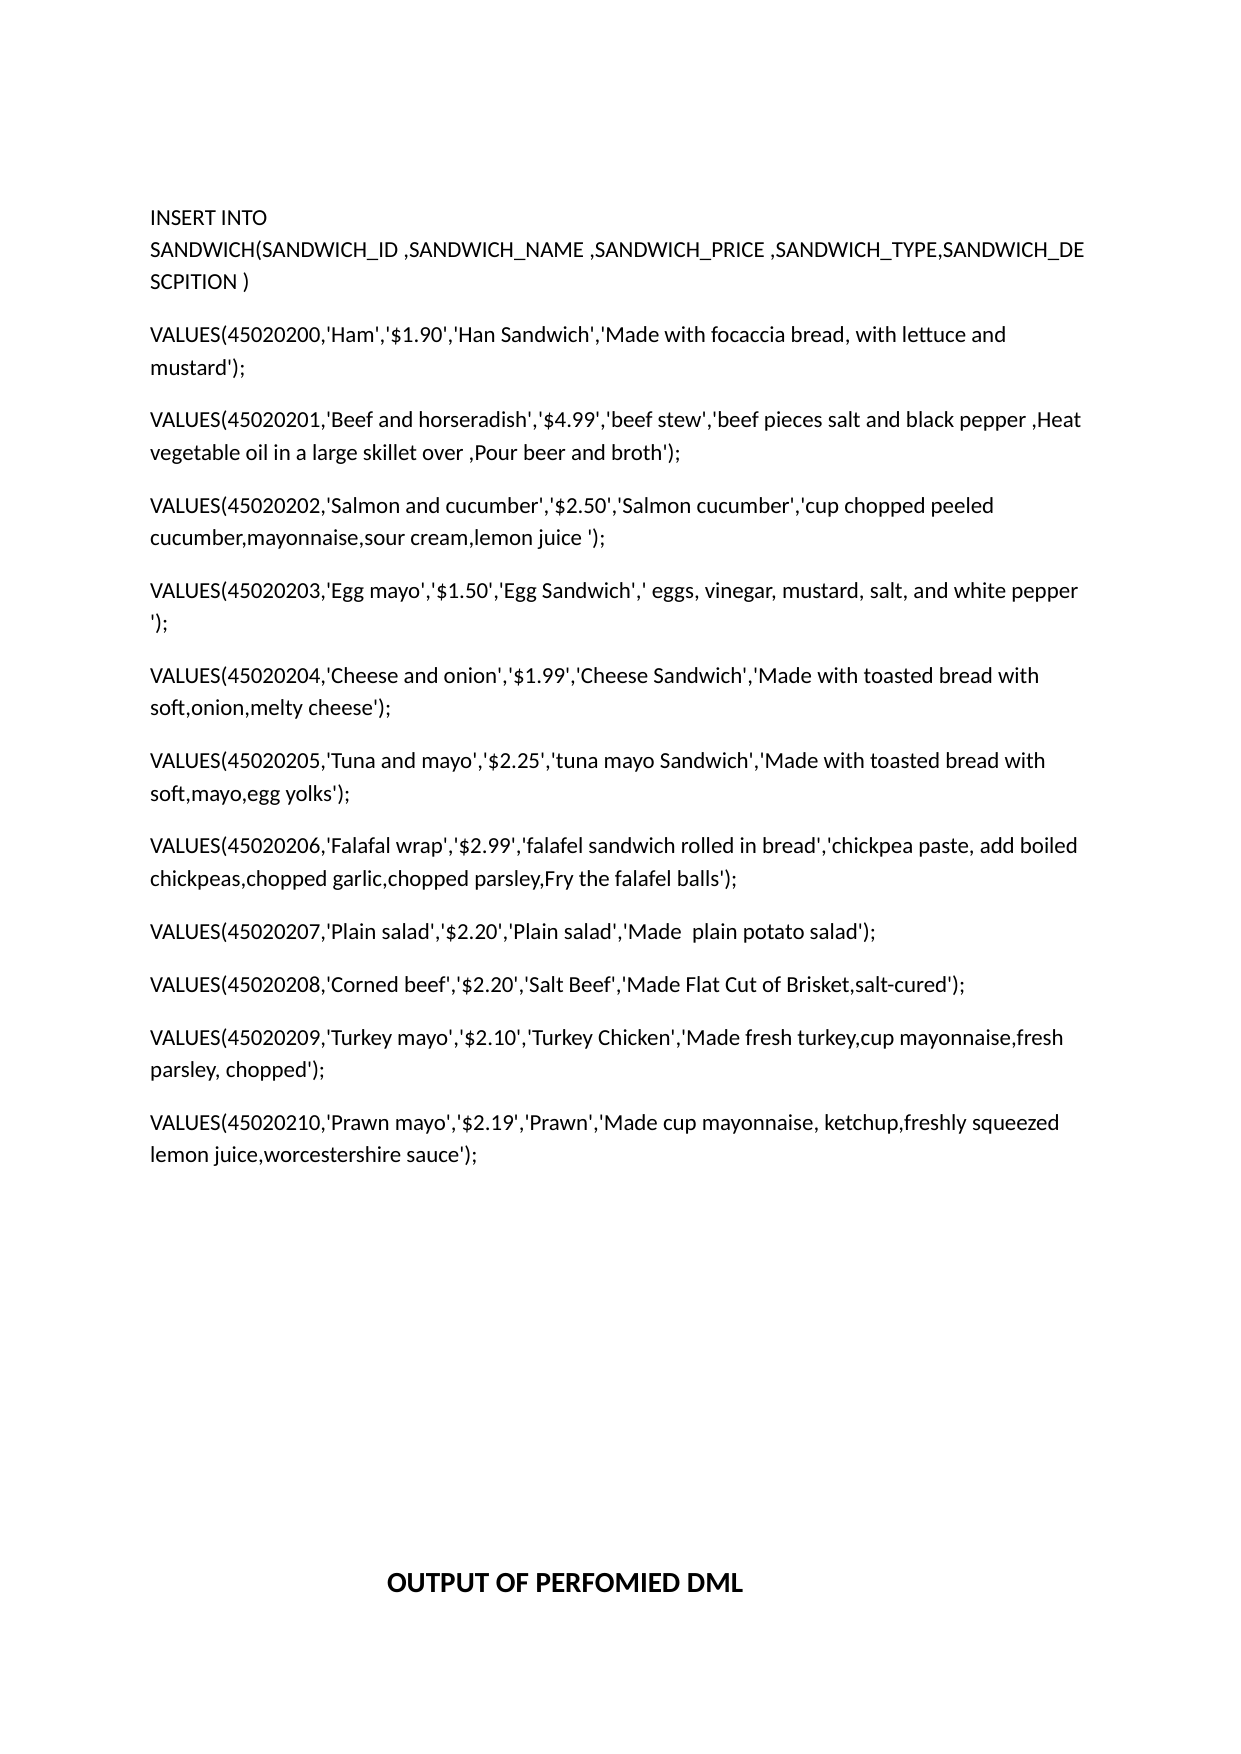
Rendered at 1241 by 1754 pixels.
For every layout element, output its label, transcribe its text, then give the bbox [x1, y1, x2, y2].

text VALUES(45020205,'Tuna and mayo','$2.25','tuna mayo Sandwich','Made with toasted bread with soft,mayo,egg yolks'); [150, 746, 1090, 807]
text VALUES(45020206,'Falafal wrap','$2.99','falafel sandwich rolled in bread','chickpea paste, add boiled chickpeas,chopped garlic,chopped parsley,Fry the falafel balls'); [150, 832, 1090, 892]
text VALUES(45020209,'Turkey mayo','$2.10','Turkey Chicken','Made fresh turkey,cup mayonnaise,fresh parsley, chopped'); [150, 1023, 1090, 1083]
text VALUES(45020210,'Prawn mayo','$2.19','Prawn','Made cup mayonnaise, ketchup,freshly squeezed lemon juice,worcestershire sauce'); [150, 1108, 1090, 1168]
text VALUES(45020200,'Ham','$1.90','Han Sandwich','Made with focaccia bread, with lettuce and mustard'); [150, 320, 1090, 381]
text VALUES(45020202,'Salmon and cucumber','$2.50','Salmon cucumber','cup chopped peeled cucumber,mayonnaise,sour cream,lemon juice '); [150, 491, 1090, 551]
text VALUES(45020203,'Egg mayo','$1.50','Egg Sandwich',' eggs, vinegar, mustard, salt, and white pepper '); [150, 576, 1090, 636]
text VALUES(45020201,'Beef and horseradish','$4.99','beef stew','beef pieces salt and black pepper ,Heat vegetable oil in a large skillet over ,Pour beer and broth'); [150, 406, 1090, 466]
text VALUES(45020204,'Cheese and onion','$1.99','Cheese Sandwich','Made with toasted bread with soft,onion,melty cheese'); [150, 661, 1090, 721]
text VALUES(45020207,'Plain salad','$2.20','Plain salad','Made plain potato salad'); [150, 917, 1090, 945]
text VALUES(45020208,'Corned beef','$2.20','Salt Beef','Made Flat Cut of Brisket,salt-cured'); [150, 970, 1090, 998]
text OUTPUT OF PERFOMIED DML [150, 1564, 1090, 1599]
text INSERT INTO SANDWICH(SANDWICH_ID ,SANDWICH_NAME ,SANDWICH_PRICE ,SANDWICH_TYPE,SANDWICH_DESCPITION ) [150, 203, 1090, 295]
